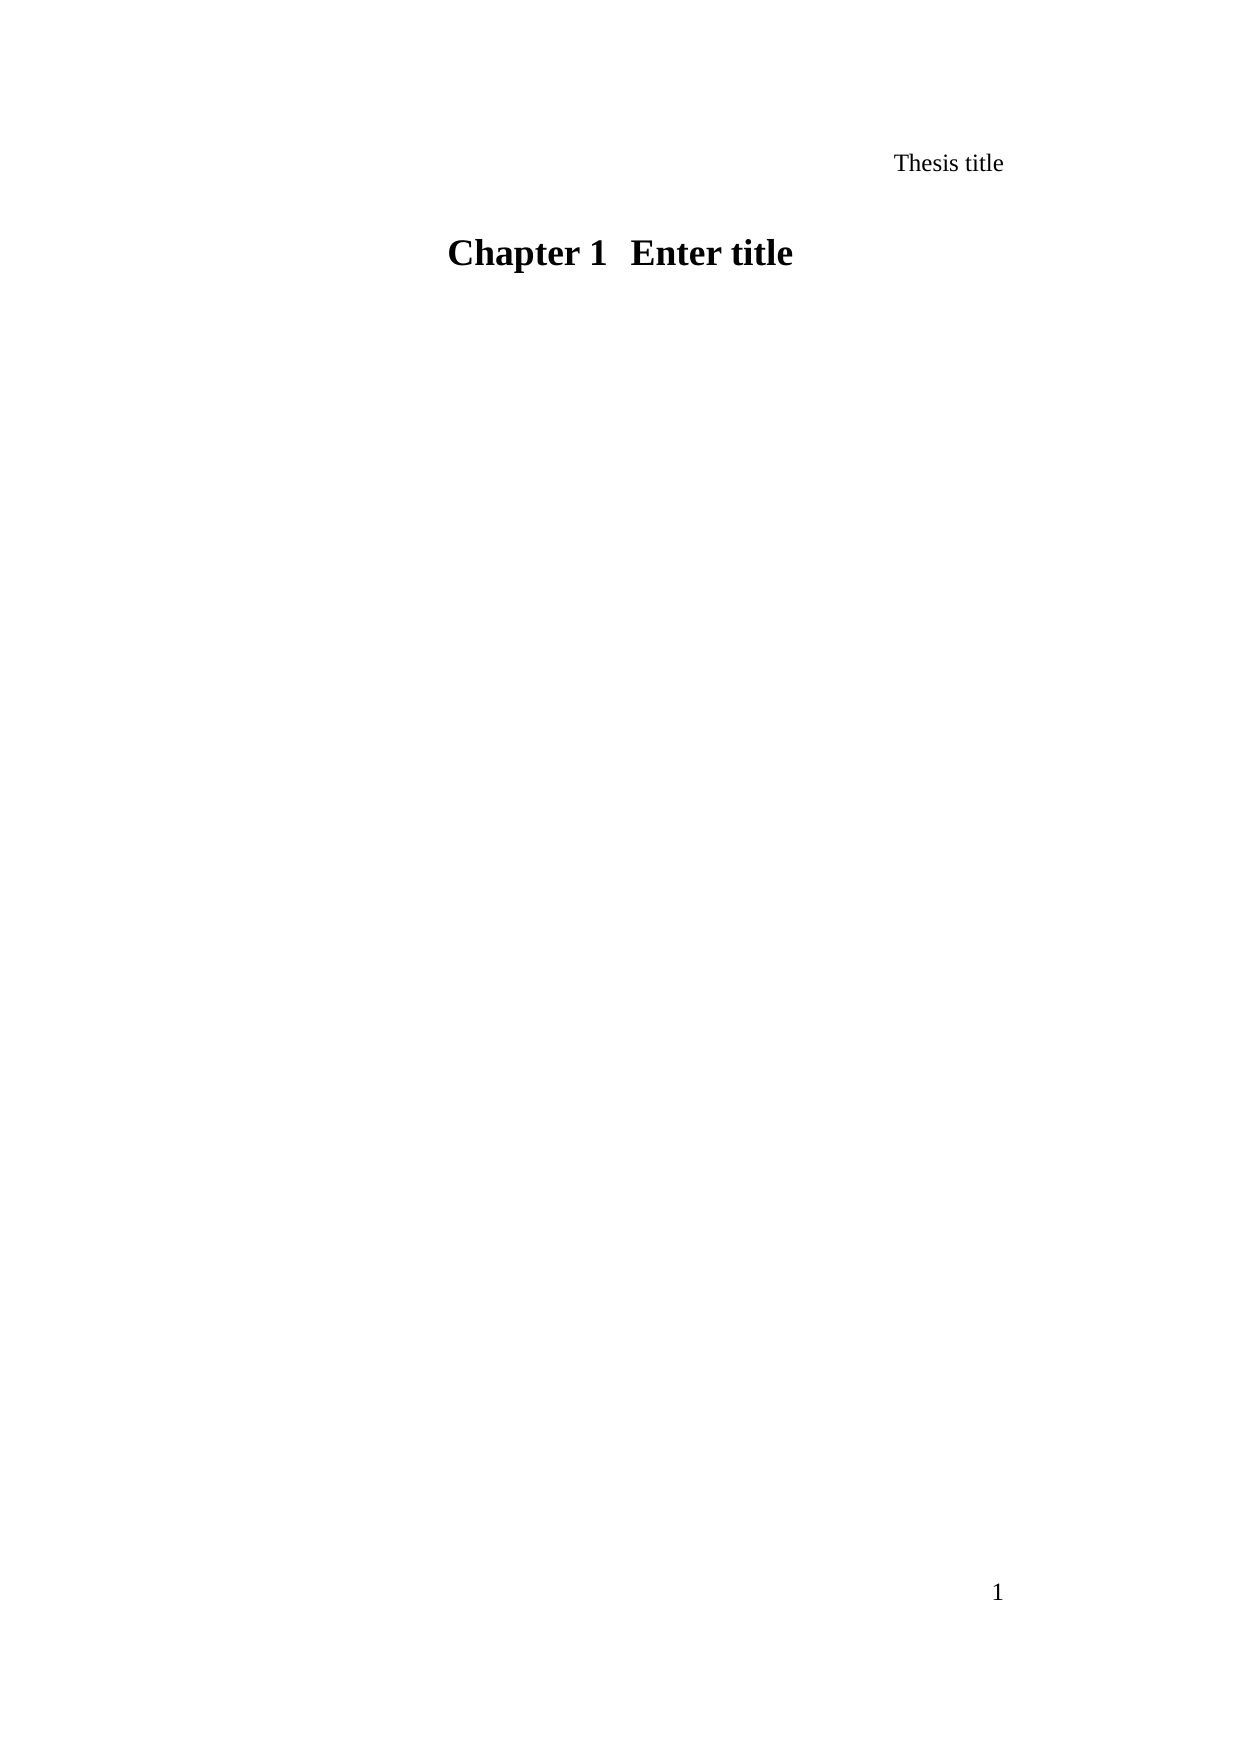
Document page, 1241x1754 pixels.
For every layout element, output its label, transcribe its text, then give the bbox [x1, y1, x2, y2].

title Enter title [236, 231, 1004, 274]
